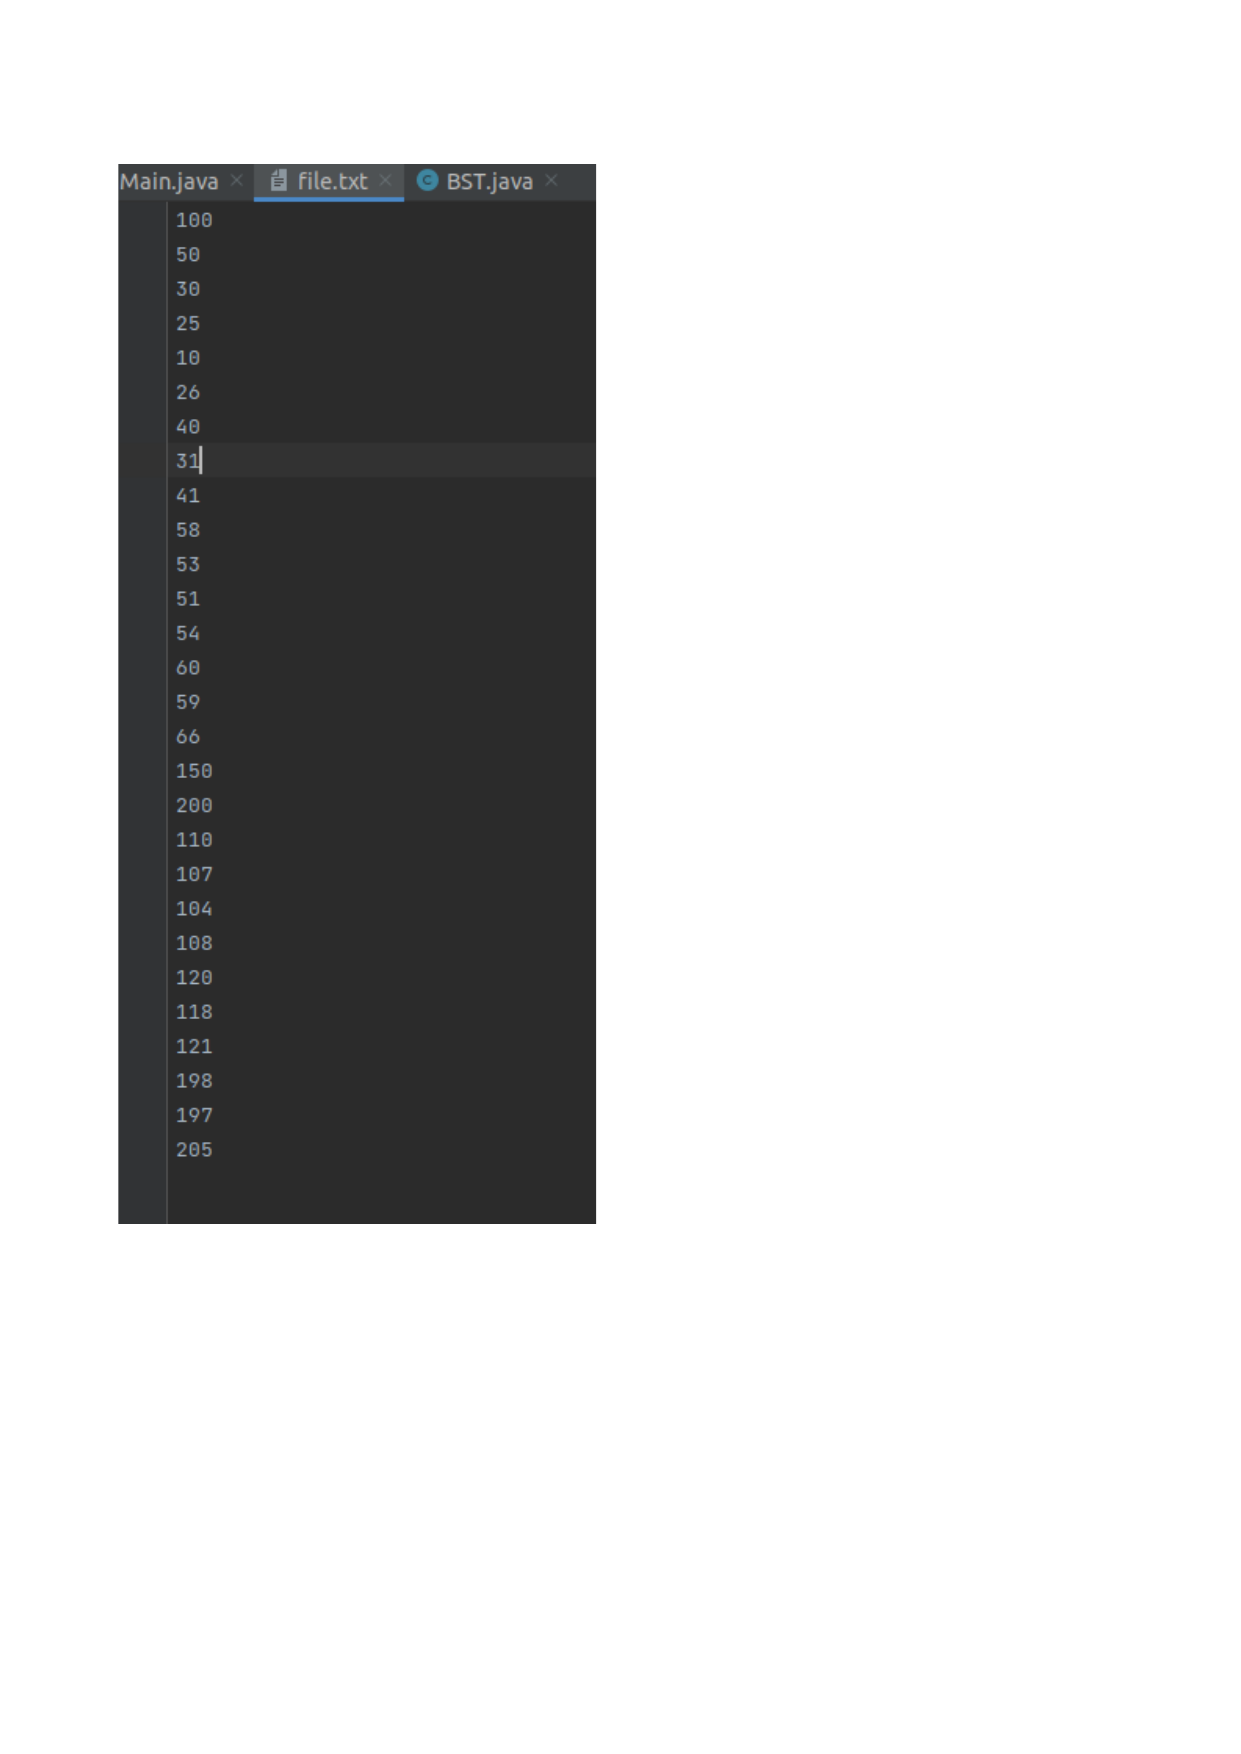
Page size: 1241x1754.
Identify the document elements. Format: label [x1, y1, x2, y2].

picture [118, 164, 597, 1224]
